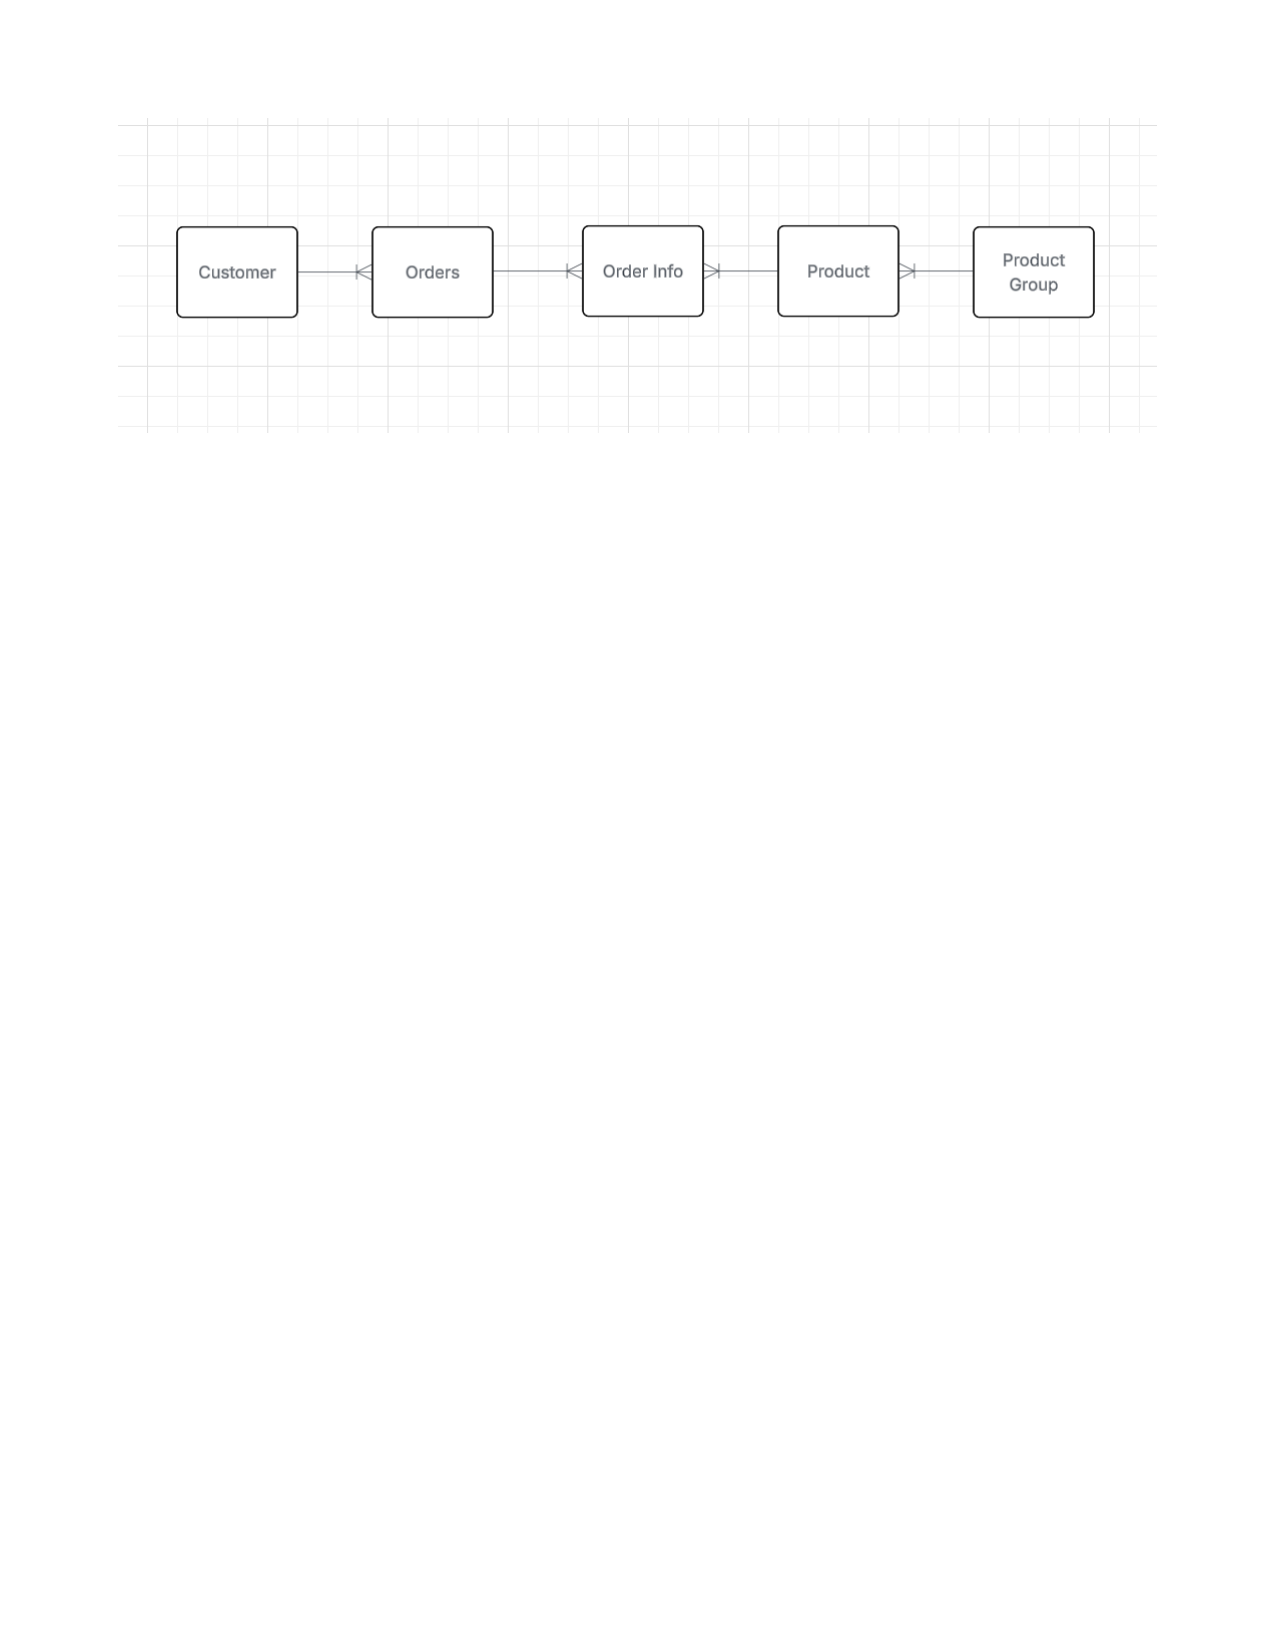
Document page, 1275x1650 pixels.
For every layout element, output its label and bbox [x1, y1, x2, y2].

picture [118, 118, 1157, 433]
